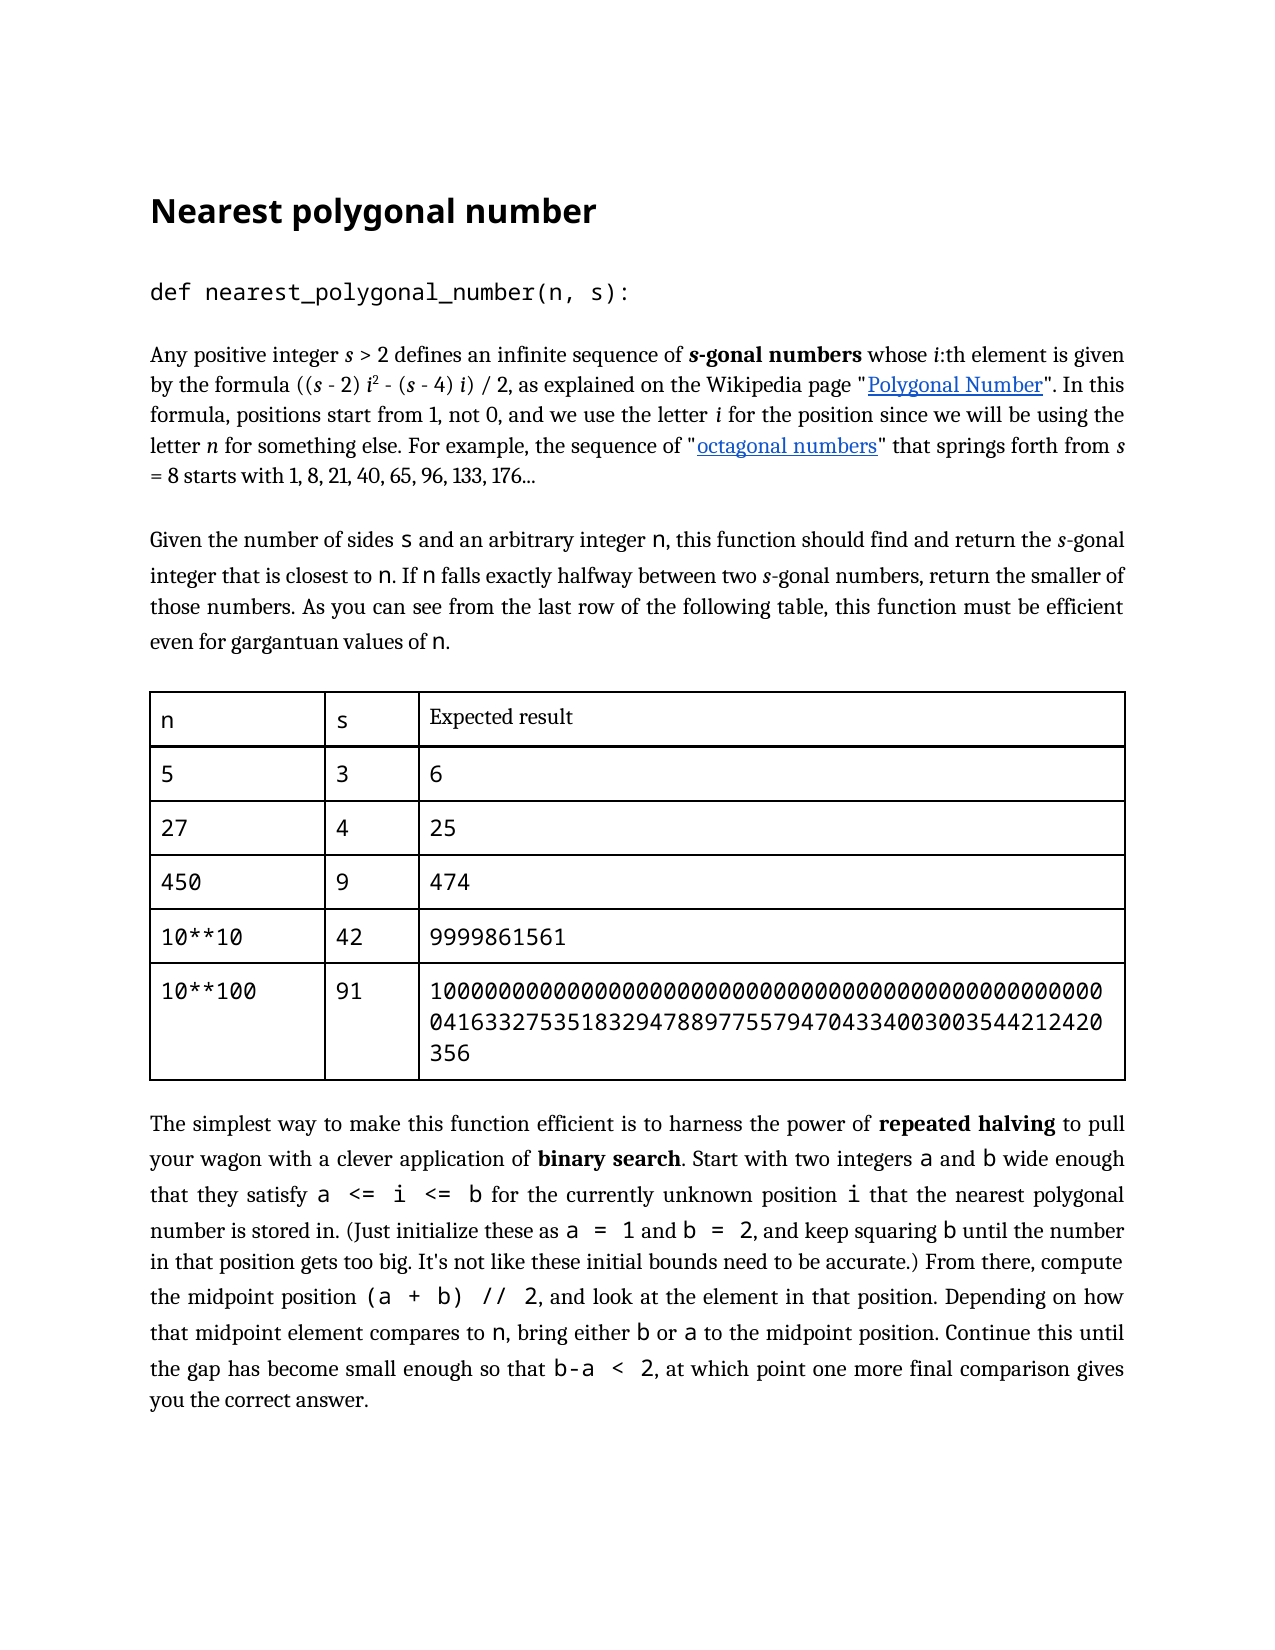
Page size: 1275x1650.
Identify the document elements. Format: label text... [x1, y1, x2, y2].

table_cell 27 [151, 802, 324, 854]
table_cell 9999861561 [420, 910, 1124, 962]
table_header Expected result [420, 693, 1124, 745]
text def nearest_polygonal_number(n, s): [150, 276, 1125, 307]
table_cell 10**100 [151, 964, 324, 1079]
table_cell 10**10 [151, 910, 324, 962]
table_cell 42 [326, 910, 418, 962]
table_cell 5 [151, 748, 324, 799]
text Any positive integer s > 2 defines an infinite sequence of s-gonal numbers whose i:th element is given by the formula ((s - 2) i2 - (s - 4) i) / 2, as explained on the Wikipedia page "Polygonal Number". In this formula, positions start from 1, not 0, and we use the letter i for the position since we will be using the letter n for something else. For example, the sequence of "octagonal numbers" that springs forth from s = 8 starts with 1, 8, 21, 40, 65, 96, 133, 176... [150, 342, 1125, 489]
table_cell 3 [326, 748, 418, 799]
text Given the number of sides s and an arbitrary integer n, this function should find and return the s-gonal integer that is closest to n. If n falls exactly halfway between two s-gonal numbers, return the smaller of those numbers. As you can see from the last row of the following table, this function must be efficient even for gargantuan values of n. [150, 523, 1125, 656]
table_cell 6 [420, 748, 1124, 799]
subtitle Nearest polygonal number [150, 187, 1125, 233]
table_cell 9 [326, 856, 418, 908]
text The simplest way to make this function efficient is to harness the power of repeated halving to pull your wagon with a clever application of binary search. Start with two integers a and b wide enough that they satisfy a <= i <= b for the currently unknown position i that the nearest polygonal number is stored in. (Just initialize these as a = 1 and b = 2, and keep squaring b until the number in that position gets too big. It's not like these initial bounds need to be accurate.) From there, compute the midpoint position (a + b) // 2, and look at the element in that position. Depending on how that midpoint element compares to n, bring either b or a to the midpoint position. Continue this until the gap has become small enough so that b-a < 2, at which point one more final comparison gives you the correct answer. [150, 1111, 1125, 1413]
table_cell 450 [151, 856, 324, 908]
table_cell 91 [326, 964, 418, 1079]
table_cell 10000000000000000000000000000000000000000000000000416332753518329478897755794704334003003544212420356 [420, 964, 1124, 1079]
table_cell 4 [326, 802, 418, 854]
table_cell 25 [420, 802, 1124, 854]
table_cell 474 [420, 856, 1124, 908]
table_header n [151, 693, 324, 745]
table_header s [326, 693, 418, 745]
